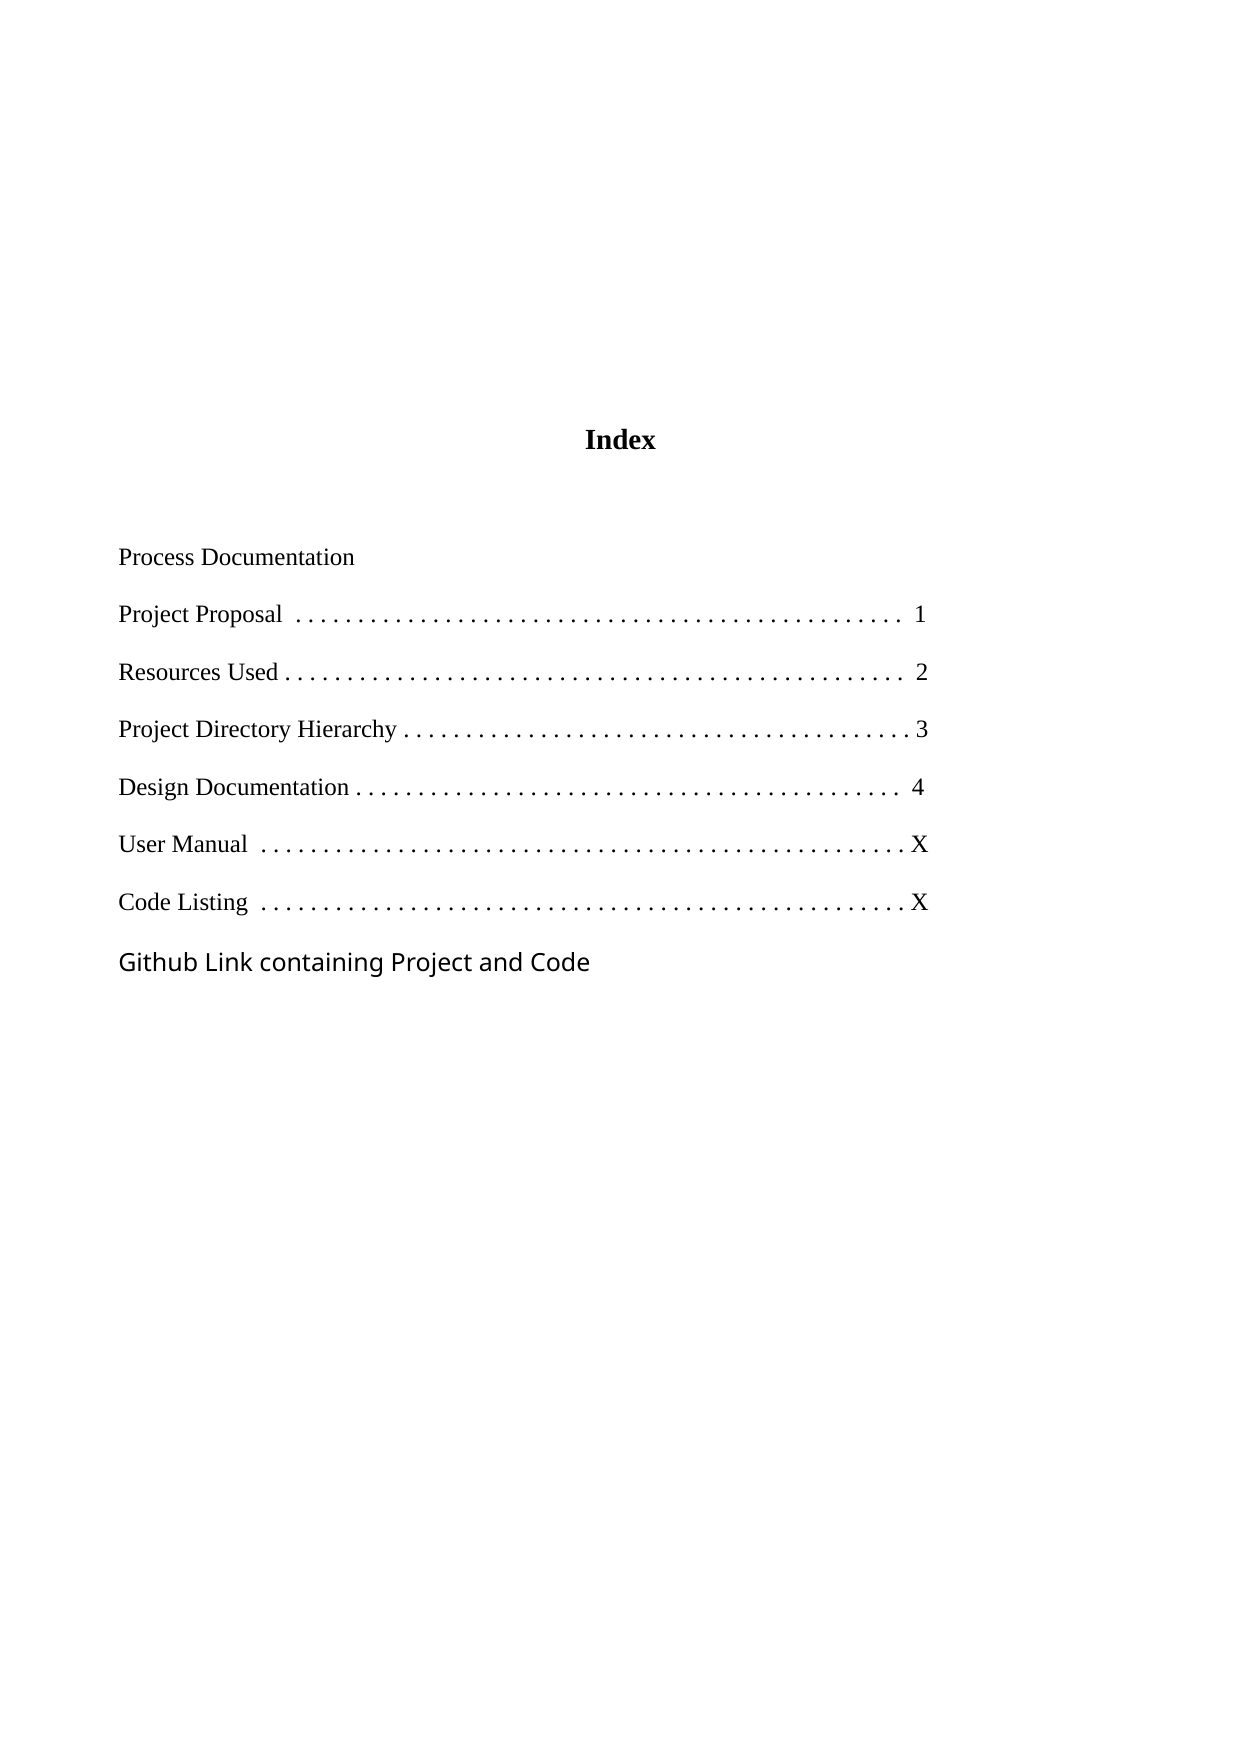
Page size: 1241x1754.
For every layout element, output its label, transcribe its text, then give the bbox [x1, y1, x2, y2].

text Process Documentation [118, 542, 1122, 571]
text User Manual . . . . . . . . . . . . . . . . . . . . . . . . . . . . . . . . . . . . . . . . . . . . . . . . . . . . X [118, 829, 1122, 858]
text Resources Used . . . . . . . . . . . . . . . . . . . . . . . . . . . . . . . . . . . . . . . . . . . . . . . . . . 2 [118, 657, 1122, 686]
text Index [118, 422, 1122, 456]
text Project Proposal . . . . . . . . . . . . . . . . . . . . . . . . . . . . . . . . . . . . . . . . . . . . . . . . . 1 [118, 599, 1122, 628]
text Github Link containing Project and Code [118, 944, 1122, 978]
text Design Documentation . . . . . . . . . . . . . . . . . . . . . . . . . . . . . . . . . . . . . . . . . . . . 4 [118, 772, 1122, 801]
text Code Listing . . . . . . . . . . . . . . . . . . . . . . . . . . . . . . . . . . . . . . . . . . . . . . . . . . . . X [118, 887, 1122, 916]
text Project Directory Hierarchy . . . . . . . . . . . . . . . . . . . . . . . . . . . . . . . . . . . . . . . . . 3 [118, 714, 1122, 743]
